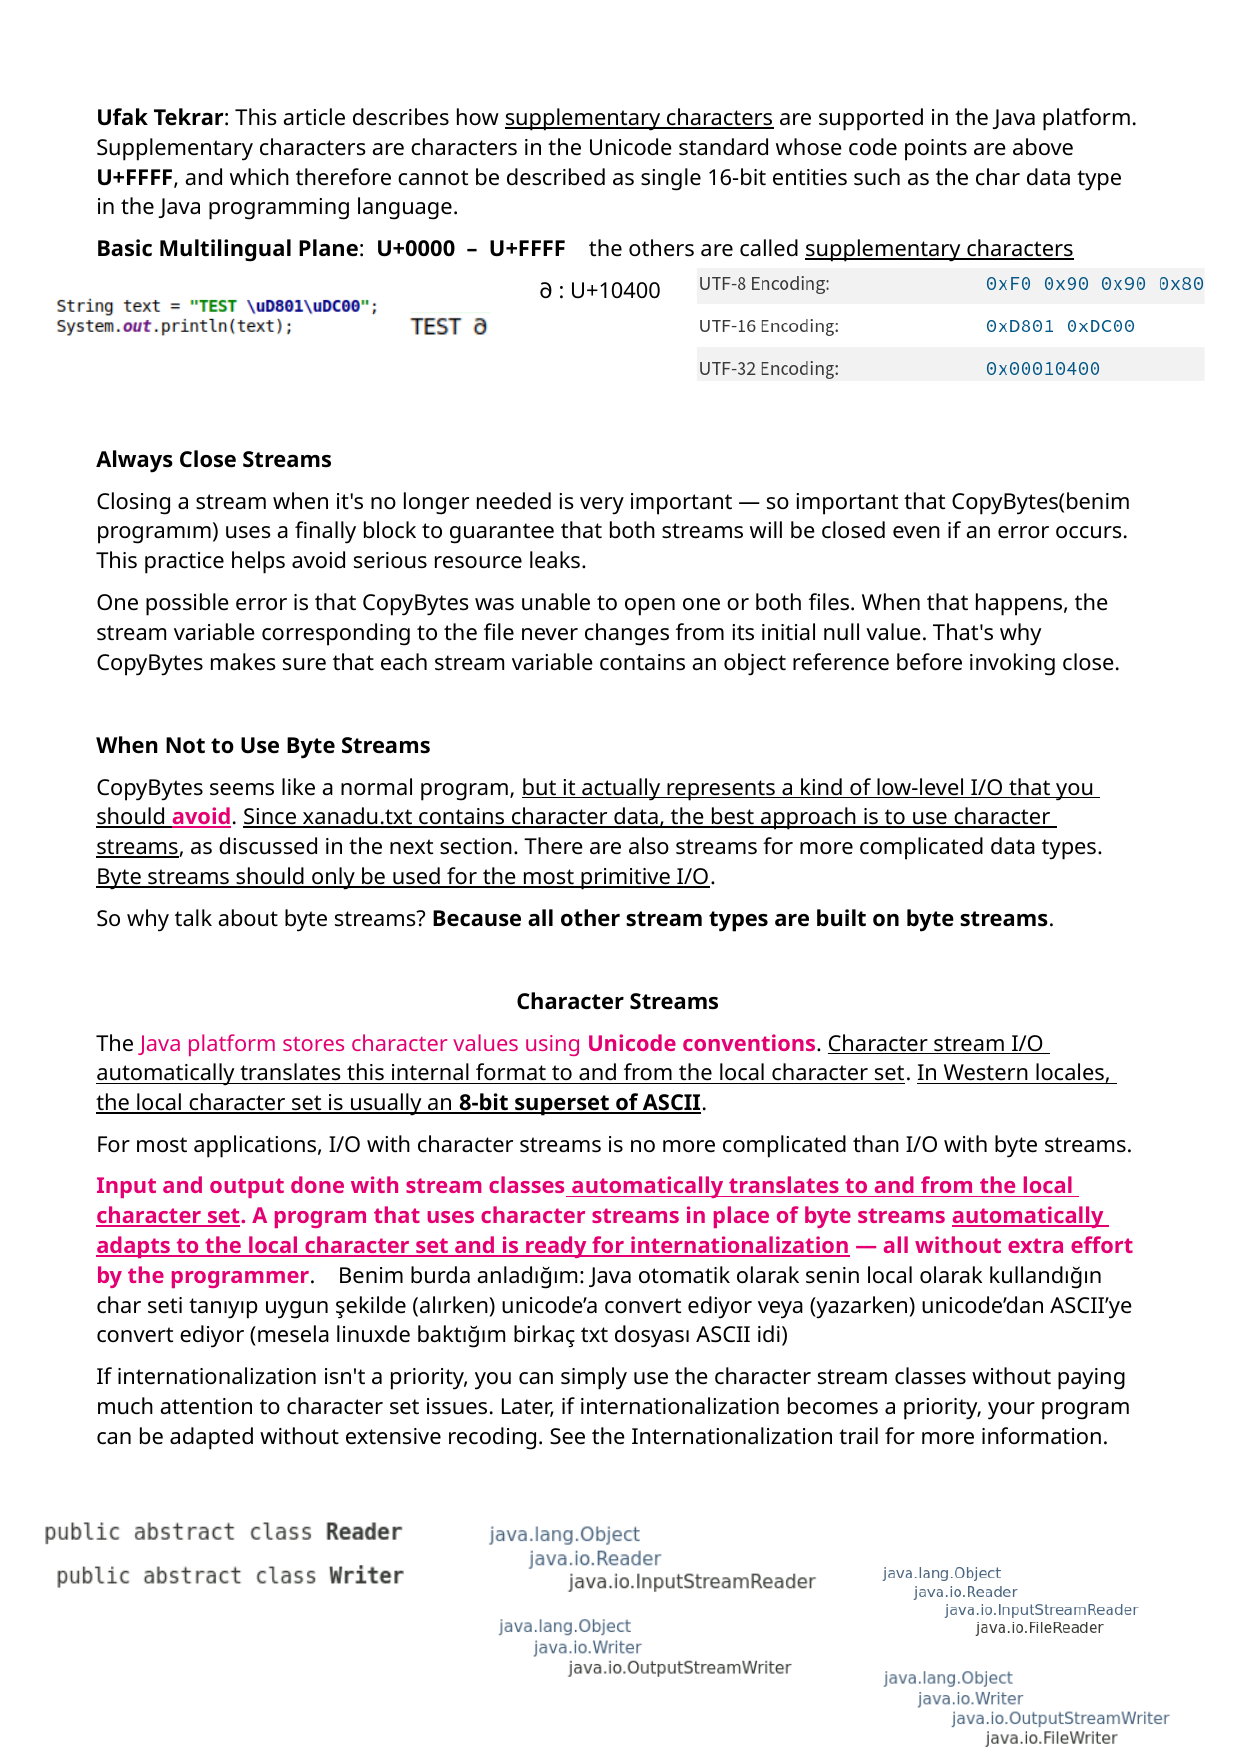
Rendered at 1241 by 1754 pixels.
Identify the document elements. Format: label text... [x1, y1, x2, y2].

text Basic Multilingual Plane: U+0000 – U+FFFF the others are called supplementary characters [96, 233, 1144, 263]
picture [485, 1523, 821, 1598]
text Character Streams [96, 986, 1144, 1016]
picture [879, 1563, 1141, 1637]
text When Not to Use Byte Streams [96, 730, 1144, 759]
text The Java platform stores character values using Unicode conventions. Character stream I/O automatically translates this internal format to and from the local character set. In Western locales, the local character set is usually an 8-bit superset of ASCII. [96, 1027, 1144, 1117]
picture [494, 1615, 796, 1680]
text Always Close Streams [96, 444, 1144, 474]
picture [40, 1517, 408, 1550]
text So why talk about byte streams? Because all other stream types are built on byte streams. [96, 902, 1144, 932]
picture [406, 312, 491, 338]
picture [879, 1665, 1174, 1750]
text 𐐀 : U+10400 [96, 275, 696, 307]
text Input and output done with stream classes automatically translates to and from the local character set. A program that uses character streams in place of byte streams automatically adapts to the local character set and is ready for internationalization — all without extra effort by the programmer. Benim burda anladığım: Java otomatik olarak senin local olarak kullandığın char seti tanıyıp uygun şekilde (alırken) unicode’a convert ediyor veya (yazarken) unicode’dan ASCII’ye convert ediyor (mesela linuxde baktığım birkaç txt dosyası ASCII idi) [96, 1170, 1144, 1349]
picture [55, 1565, 408, 1592]
picture [696, 268, 1205, 381]
text Closing a stream when it's no longer needed is very important — so important that CopyBytes(benim programım) uses a finally block to guarantee that both streams will be closed even if an error occurs. This practice helps avoid serious resource leaks. [96, 486, 1144, 575]
text For most applications, I/O with character streams is no more complicated than I/O with byte streams. [96, 1129, 1144, 1158]
text If internationalization isn't a priority, you can simply use the character stream classes without paying much attention to character set issues. Later, if internationalization becomes a priority, your program can be adapted without extensive recoding. See the Internationalization trail for more information. [96, 1361, 1144, 1450]
text Ufak Tekrar: This article describes how supplementary characters are supported in the Java platform. Supplementary characters are characters in the Unicode standard whose code points are above U+FFFF, and which therefore cannot be described as single 16-bit entities such as the char data type in the Java programming language. [96, 102, 1144, 221]
text CopyBytes seems like a normal program, but it actually represents a kind of low-level I/O that you should avoid. Since xanadu.txt contains character data, the best approach is to use character streams, as discussed in the next section. There are also streams for more complicated data types. Byte streams should only be used for the most primitive I/O. [96, 771, 1144, 891]
picture [53, 293, 379, 339]
text One possible error is that CopyBytes was unable to open one or both files. When that happens, the stream variable corresponding to the file never changes from its initial null value. That's why CopyBytes makes sure that each stream variable contains an object reference before invoking close. [96, 587, 1144, 676]
